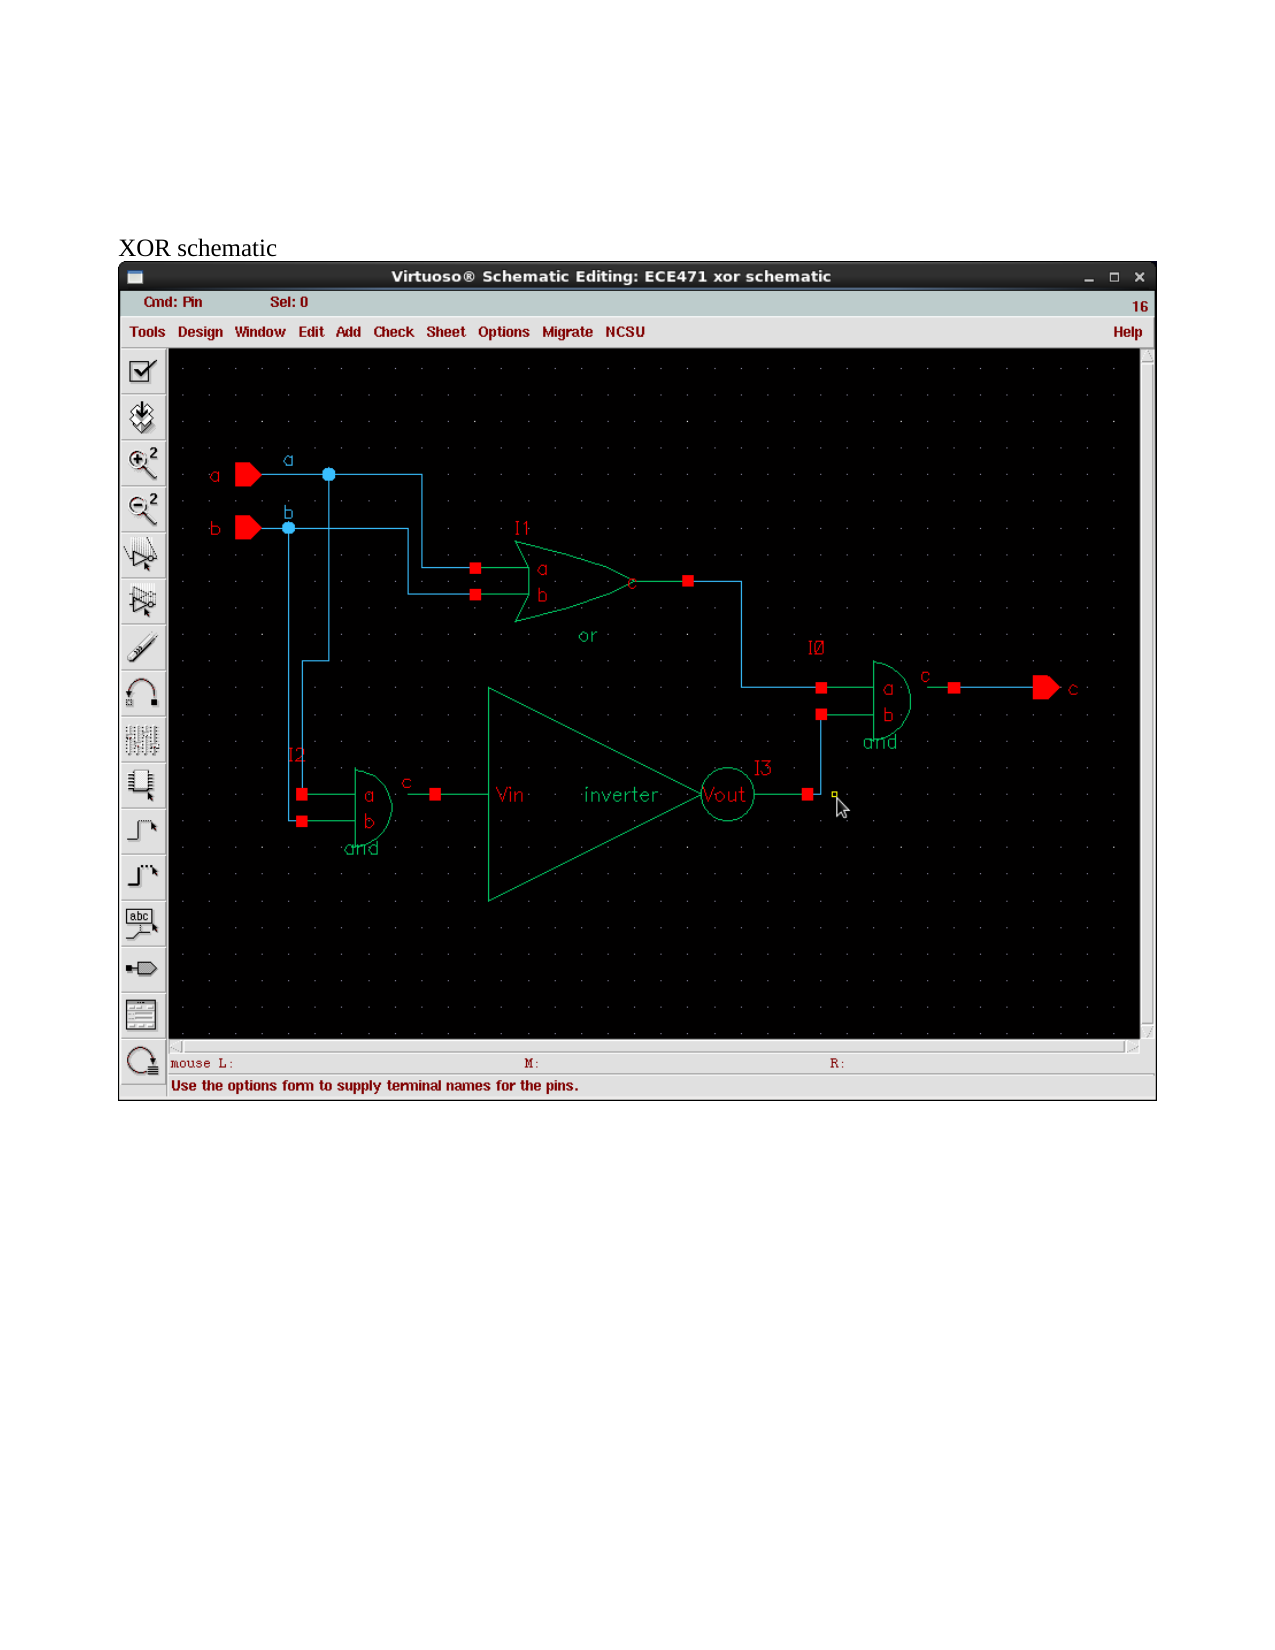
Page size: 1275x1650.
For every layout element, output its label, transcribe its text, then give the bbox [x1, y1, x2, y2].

text XOR schematic [118, 233, 1157, 261]
picture [118, 261, 1157, 1101]
